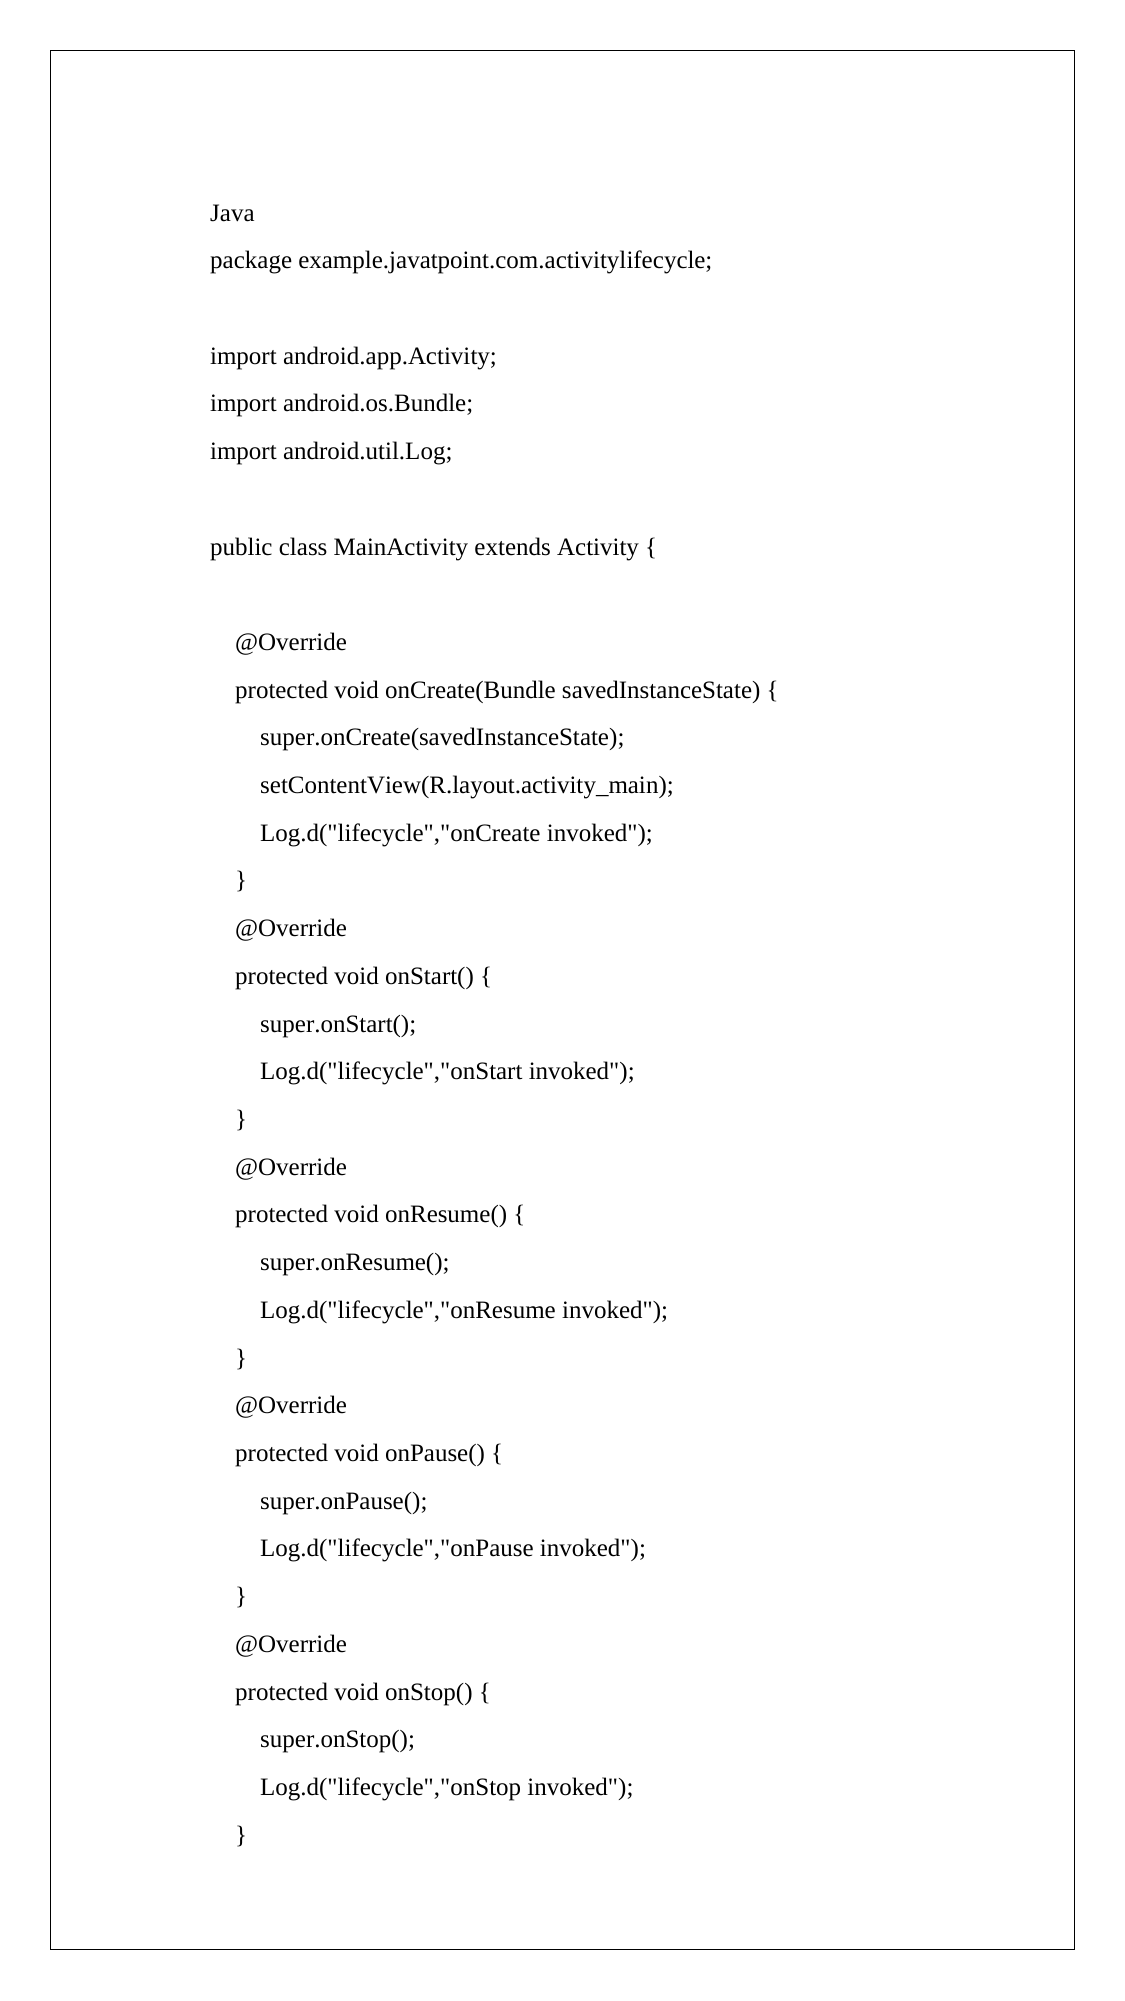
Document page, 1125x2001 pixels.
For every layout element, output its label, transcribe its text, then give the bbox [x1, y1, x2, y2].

text super.onResume(); [210, 1247, 1020, 1276]
text super.onPause(); [210, 1486, 1020, 1514]
text setContentView(R.layout.activity_main); [210, 770, 1020, 799]
text } [210, 1104, 1020, 1133]
text } [210, 1343, 1020, 1371]
text Log.d("lifecycle","onPause invoked"); [210, 1533, 1020, 1562]
text Java [210, 198, 1020, 226]
text Log.d("lifecycle","onResume invoked"); [210, 1295, 1020, 1324]
text import android.util.Log; [210, 436, 1020, 465]
text Log.d("lifecycle","onStart invoked"); [210, 1056, 1020, 1085]
text protected void onCreate(Bundle savedInstanceState) { [210, 675, 1020, 703]
text @Override [210, 627, 1020, 656]
text protected void onStart() { [210, 961, 1020, 990]
text super.onCreate(savedInstanceState); [210, 722, 1020, 751]
text super.onStart(); [210, 1009, 1020, 1037]
text } [210, 1581, 1020, 1610]
text public class MainActivity extends Activity { [210, 532, 1020, 560]
text super.onStop(); [210, 1724, 1020, 1753]
text import android.app.Activity; [210, 341, 1020, 369]
text protected void onStop() { [210, 1677, 1020, 1705]
text } [210, 866, 1020, 894]
text Log.d("lifecycle","onCreate invoked"); [210, 818, 1020, 847]
text protected void onResume() { [210, 1199, 1020, 1228]
text @Override [210, 1629, 1020, 1658]
text @Override [210, 1152, 1020, 1181]
text Log.d("lifecycle","onStop invoked"); [210, 1772, 1020, 1801]
text protected void onPause() { [210, 1438, 1020, 1467]
text @Override [210, 1390, 1020, 1419]
text package example.javatpoint.com.activitylifecycle; [210, 245, 1020, 274]
text import android.os.Bundle; [210, 388, 1020, 417]
text } [210, 1820, 1020, 1848]
text @Override [210, 913, 1020, 942]
